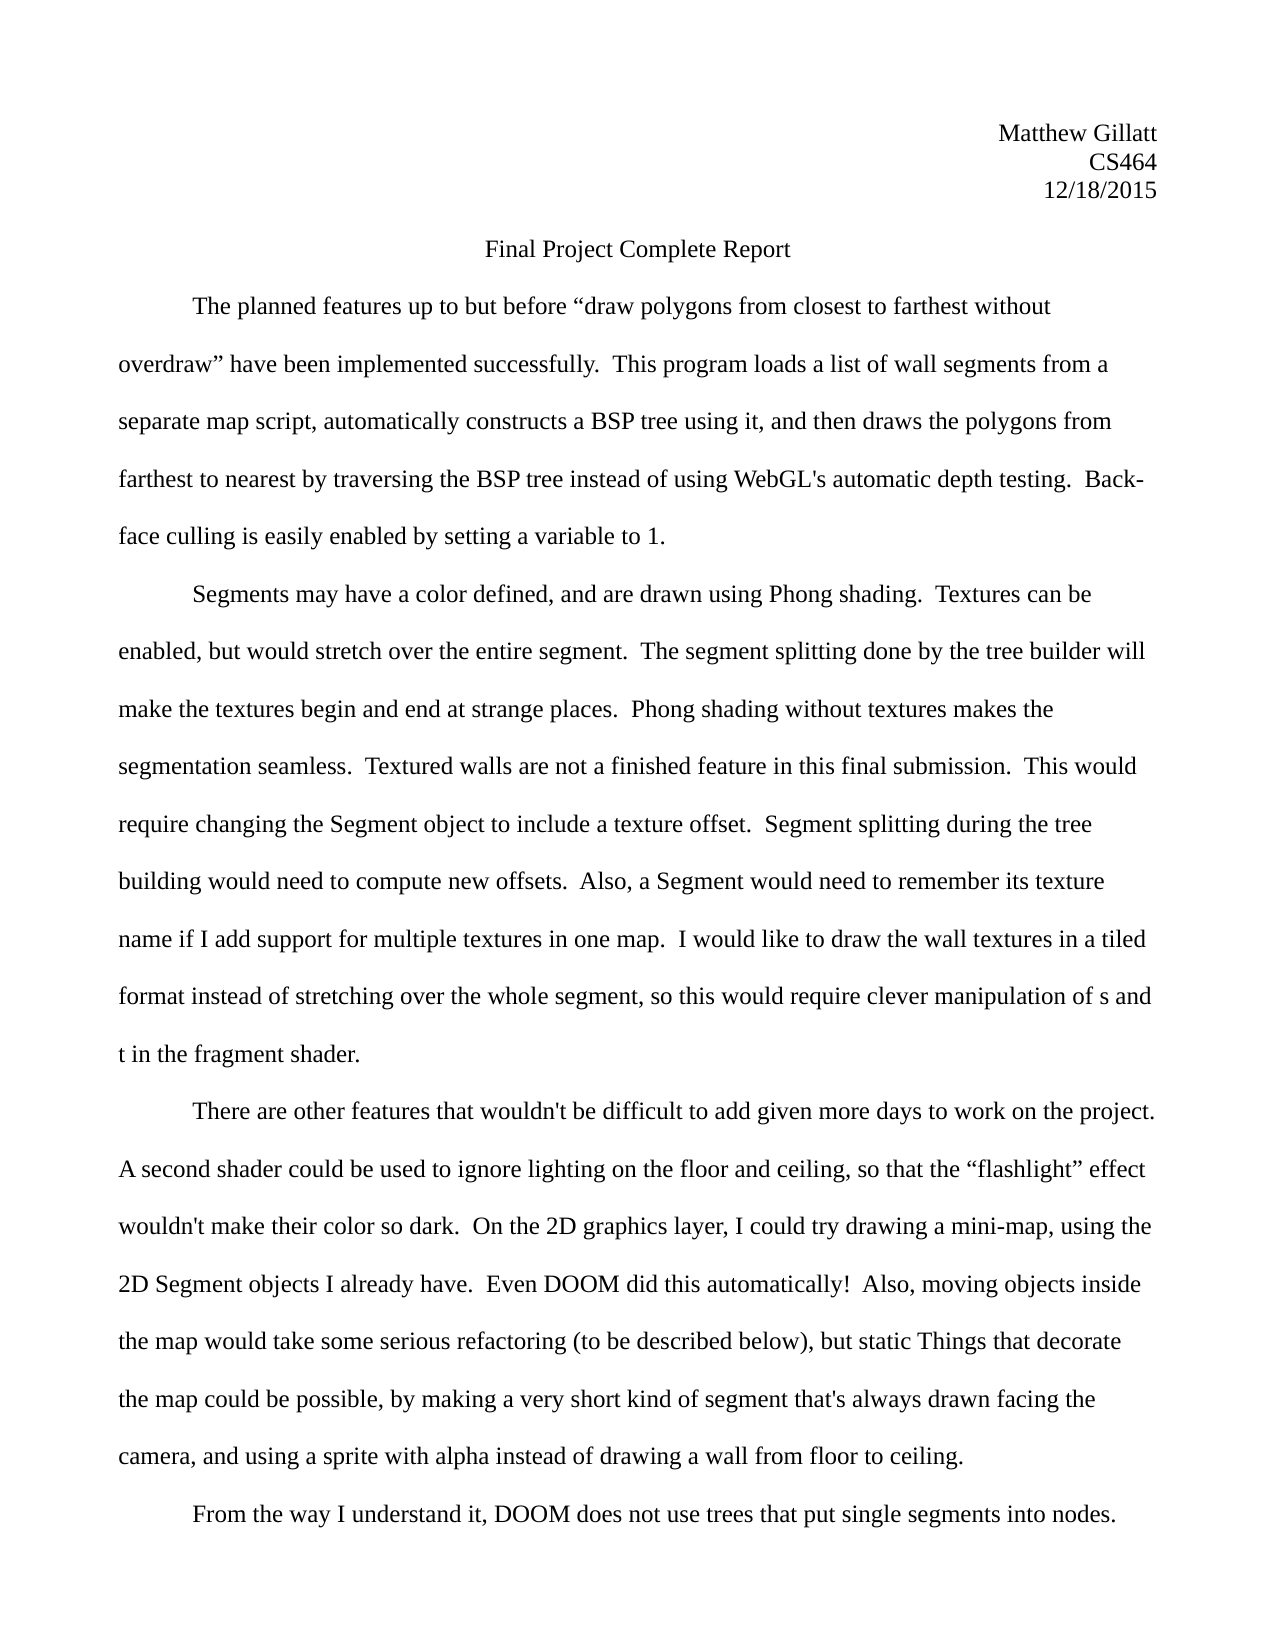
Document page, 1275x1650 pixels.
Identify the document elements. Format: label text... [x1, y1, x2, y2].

text Segments may have a color defined, and are drawn using Phong shading. Textures can be enabled, but would stretch over the entire segment. The segment splitting done by the tree builder will make the textures begin and end at strange places. Phong shading without textures makes the segmentation seamless. Textured walls are not a finished feature in this final submission. This would require changing the Segment object to include a texture offset. Segment splitting during the tree building would need to compute new offsets. Also, a Segment would need to remember its texture name if I add support for multiple textures in one map. I would like to draw the wall textures in a tiled format instead of stretching over the whole segment, so this would require clever manipulation of s and t in the fragment shader. [118, 579, 1157, 1068]
text There are other features that wouldn't be difficult to add given more days to work on the project. A second shader could be used to ignore lighting on the floor and ceiling, so that the “flashlight” effect wouldn't make their color so dark. On the 2D graphics layer, I could try drawing a mini-map, using the 2D Segment objects I already have. Even DOOM did this automatically! Also, moving objects inside the map would take some serious refactoring (to be described below), but static Things that decorate the map could be possible, by making a very short kind of segment that's always drawn facing the camera, and using a sprite with alpha instead of drawing a wall from floor to ceiling. [118, 1096, 1157, 1470]
text From the way I understand it, DOOM does not use trees that put single segments into nodes. [118, 1499, 1157, 1528]
text The planned features up to but before “draw polygons from closest to farthest without overdraw” have been implemented successfully. This program loads a list of wall segments from a separate map script, automatically constructs a BSP tree using it, and then draws the polygons from farthest to nearest by traversing the BSP tree instead of using WebGL's automatic depth testing. Back-face culling is easily enabled by setting a variable to 1. [118, 291, 1157, 550]
text Final Project Complete Report [118, 234, 1157, 263]
